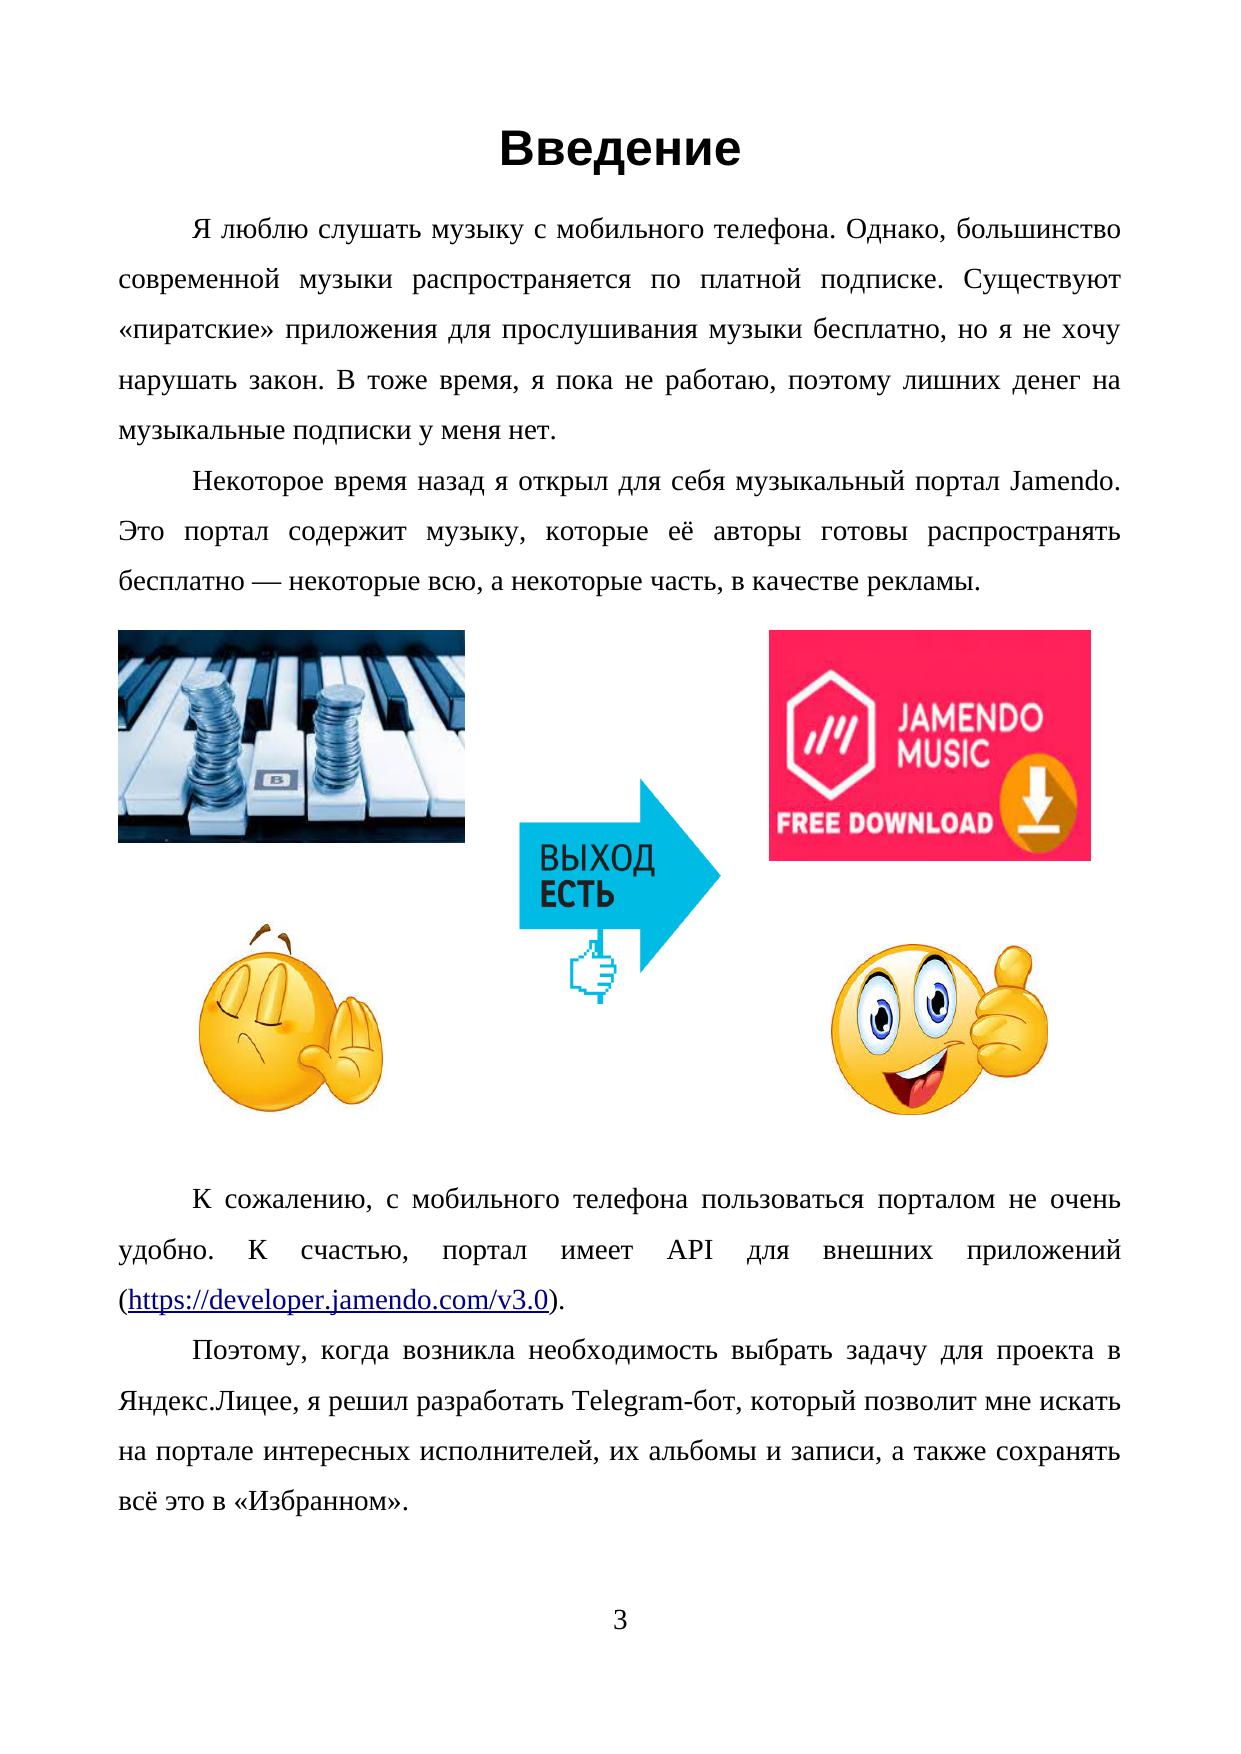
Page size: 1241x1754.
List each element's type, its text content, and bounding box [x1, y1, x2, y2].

picture [831, 944, 1048, 1115]
picture [769, 630, 1091, 861]
picture [195, 920, 386, 1115]
text Некоторое время назад я открыл для себя музыкальный портал Jamendo. Это портал содержит музыку, которые её авторы готовы распространять бесплатно — некоторые всю, а некоторые часть, в качестве рекламы. [118, 463, 1122, 597]
text К сожалению, с мобильного телефона пользоваться порталом не очень удобно. К счастью, портал имеет API для внешних приложений (https://developer.jamendo.com/v3.0). [118, 1181, 1122, 1316]
picture [495, 751, 745, 1031]
picture [118, 630, 465, 843]
text Поэтому, когда возникла необходимость выбрать задачу для проекта в Яндекс.Лицее, я решил разработать Telegram-бот, который позволит мне искать на портале интересных исполнителей, их альбомы и записи, а также сохранять всё это в «Избранном». [118, 1332, 1122, 1517]
text Я люблю слушать музыку с мобильного телефона. Однако, большинство современной музыки распространяется по платной подписке. Существуют «пиратские» приложения для прослушивания музыки бесплатно, но я не хочу нарушать закон. В тоже время, я пока не работаю, поэтому лишних денег на музыкальные подписки у меня нет. [118, 211, 1122, 446]
subtitle Введение [118, 118, 1122, 176]
